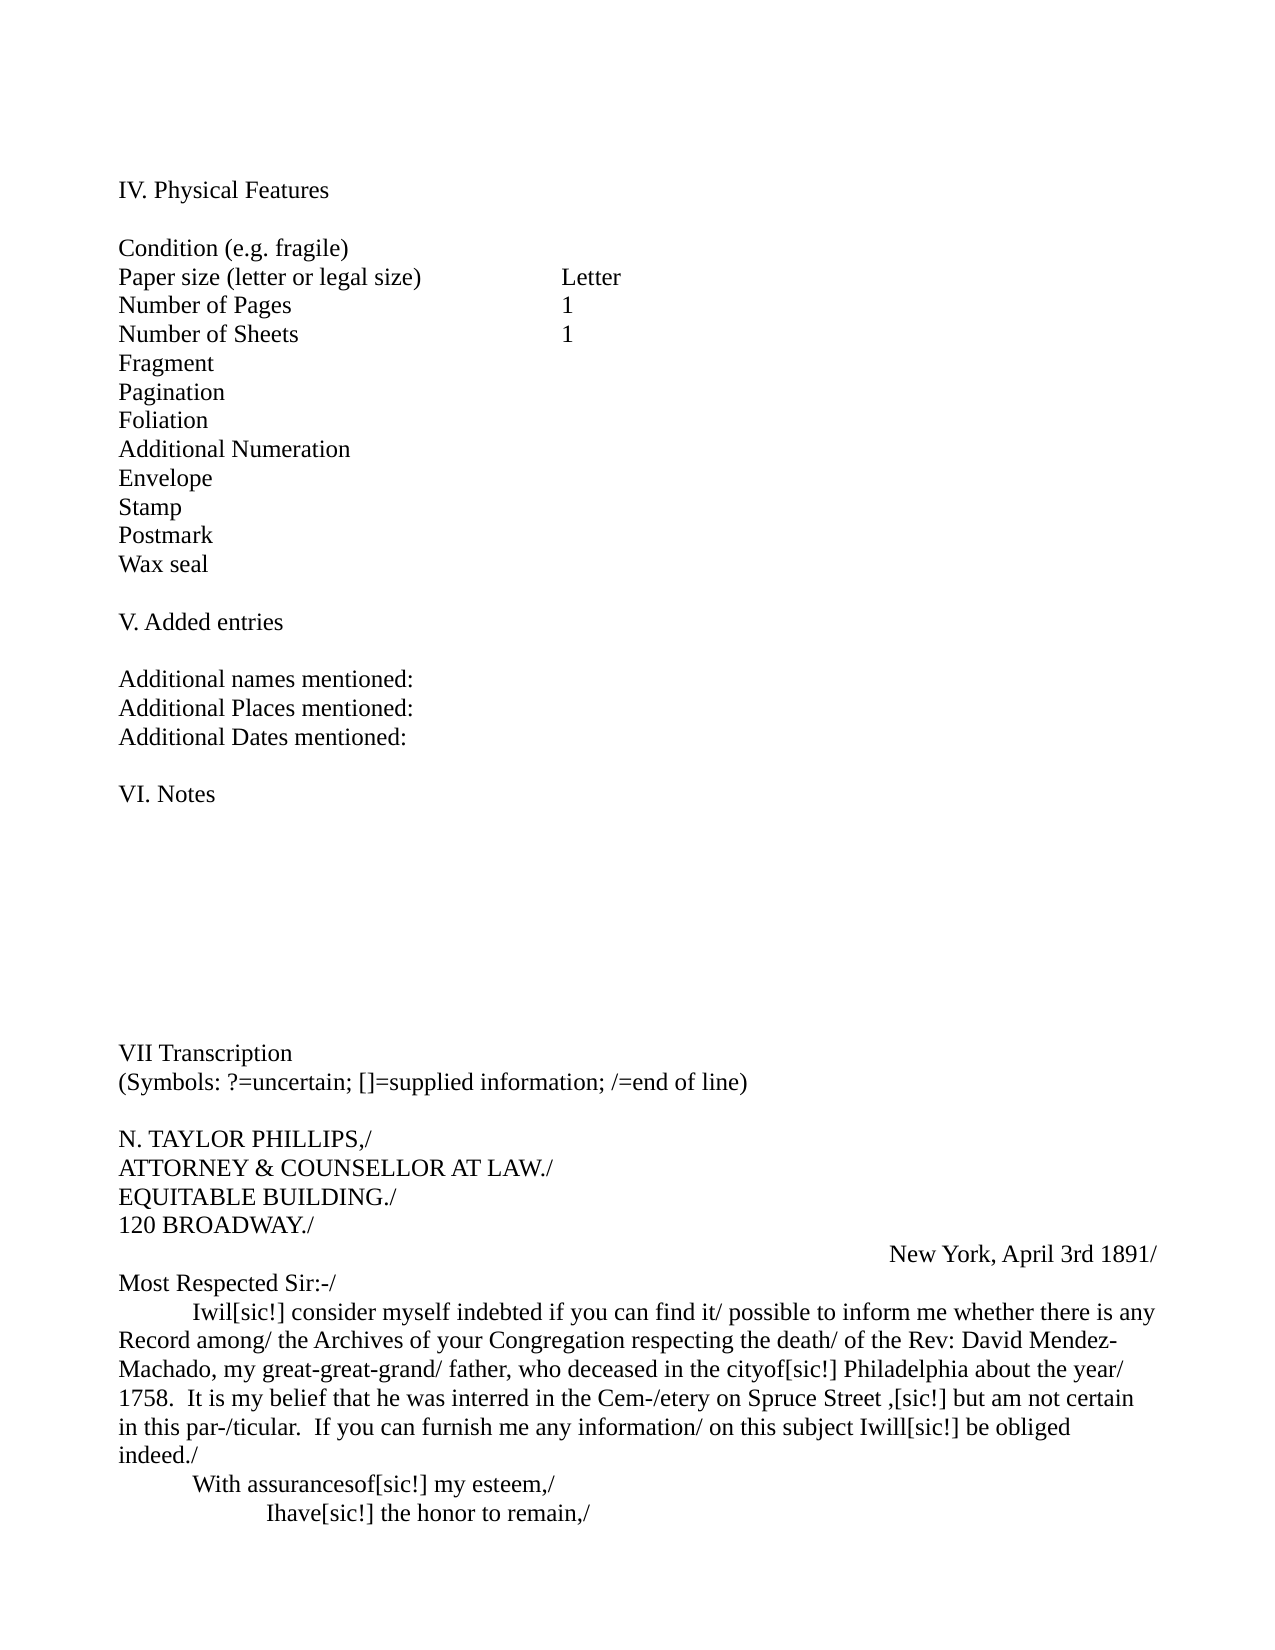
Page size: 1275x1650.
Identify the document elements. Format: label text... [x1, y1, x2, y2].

text 120 BROADWAY./ [118, 1211, 1157, 1239]
text Envelope [118, 463, 1157, 492]
text Postma rk [118, 521, 1157, 549]
text EQUITABLE BUILDING./ [118, 1182, 1157, 1211]
text Additional Dates mentioned: [118, 722, 1157, 751]
text Foliation [118, 406, 1157, 434]
text Paper size (letter or legal size) Letter [118, 262, 1157, 291]
text Stamp [118, 492, 1157, 521]
text Pagination [118, 377, 1157, 406]
text Condition (e.g. fragile) [118, 233, 1157, 262]
text VI. Notes [118, 779, 1157, 808]
text ATTORNEY & COUNSELLOR AT LAW./ [118, 1153, 1157, 1182]
text IV. Physical Features [118, 176, 1157, 204]
text Number of Pages 1 [118, 291, 1157, 319]
text Wax seal [118, 549, 1157, 578]
text Additional Numeration [118, 434, 1157, 463]
text Ihave[sic!] the honor to remain,/ [118, 1498, 1157, 1527]
text V. Added entries [118, 607, 1157, 636]
text (Symbols: ?=uncertain; []=supplied information; /=end of line) [118, 1067, 1157, 1096]
text New York, April 3rd 1891/ [118, 1239, 1157, 1268]
text Additional Places mentioned: [118, 693, 1157, 722]
text Number of Sheets 1 [118, 319, 1157, 348]
text Iwil[sic!] consider myself indebted if you can find it/ possible to inform me whether there is any Record among/ the Archives of your Congregation respecting the death/ of the Rev: David Mendez-Machado, my great-great-grand/ father, who deceased in the cityof[sic!] Philadelphia about the year/ 1758. It is my belief that he was interred in the Cem-/etery on Spruce Street ,[sic!] but am not certain in this par-/ticular. If you can furnish me any information/ on this subject Iwill[sic!] be obliged indeed./ [118, 1297, 1157, 1469]
text N. TAYLOR PHILLIPS,/ [118, 1124, 1157, 1153]
text With assurancesof[sic!] my esteem,/ [118, 1469, 1157, 1498]
text Fragment [118, 348, 1157, 377]
text Most Respected Sir:-/ [118, 1268, 1157, 1297]
text VII Transcription [118, 1038, 1157, 1067]
text Additional names mentioned: [118, 664, 1157, 693]
